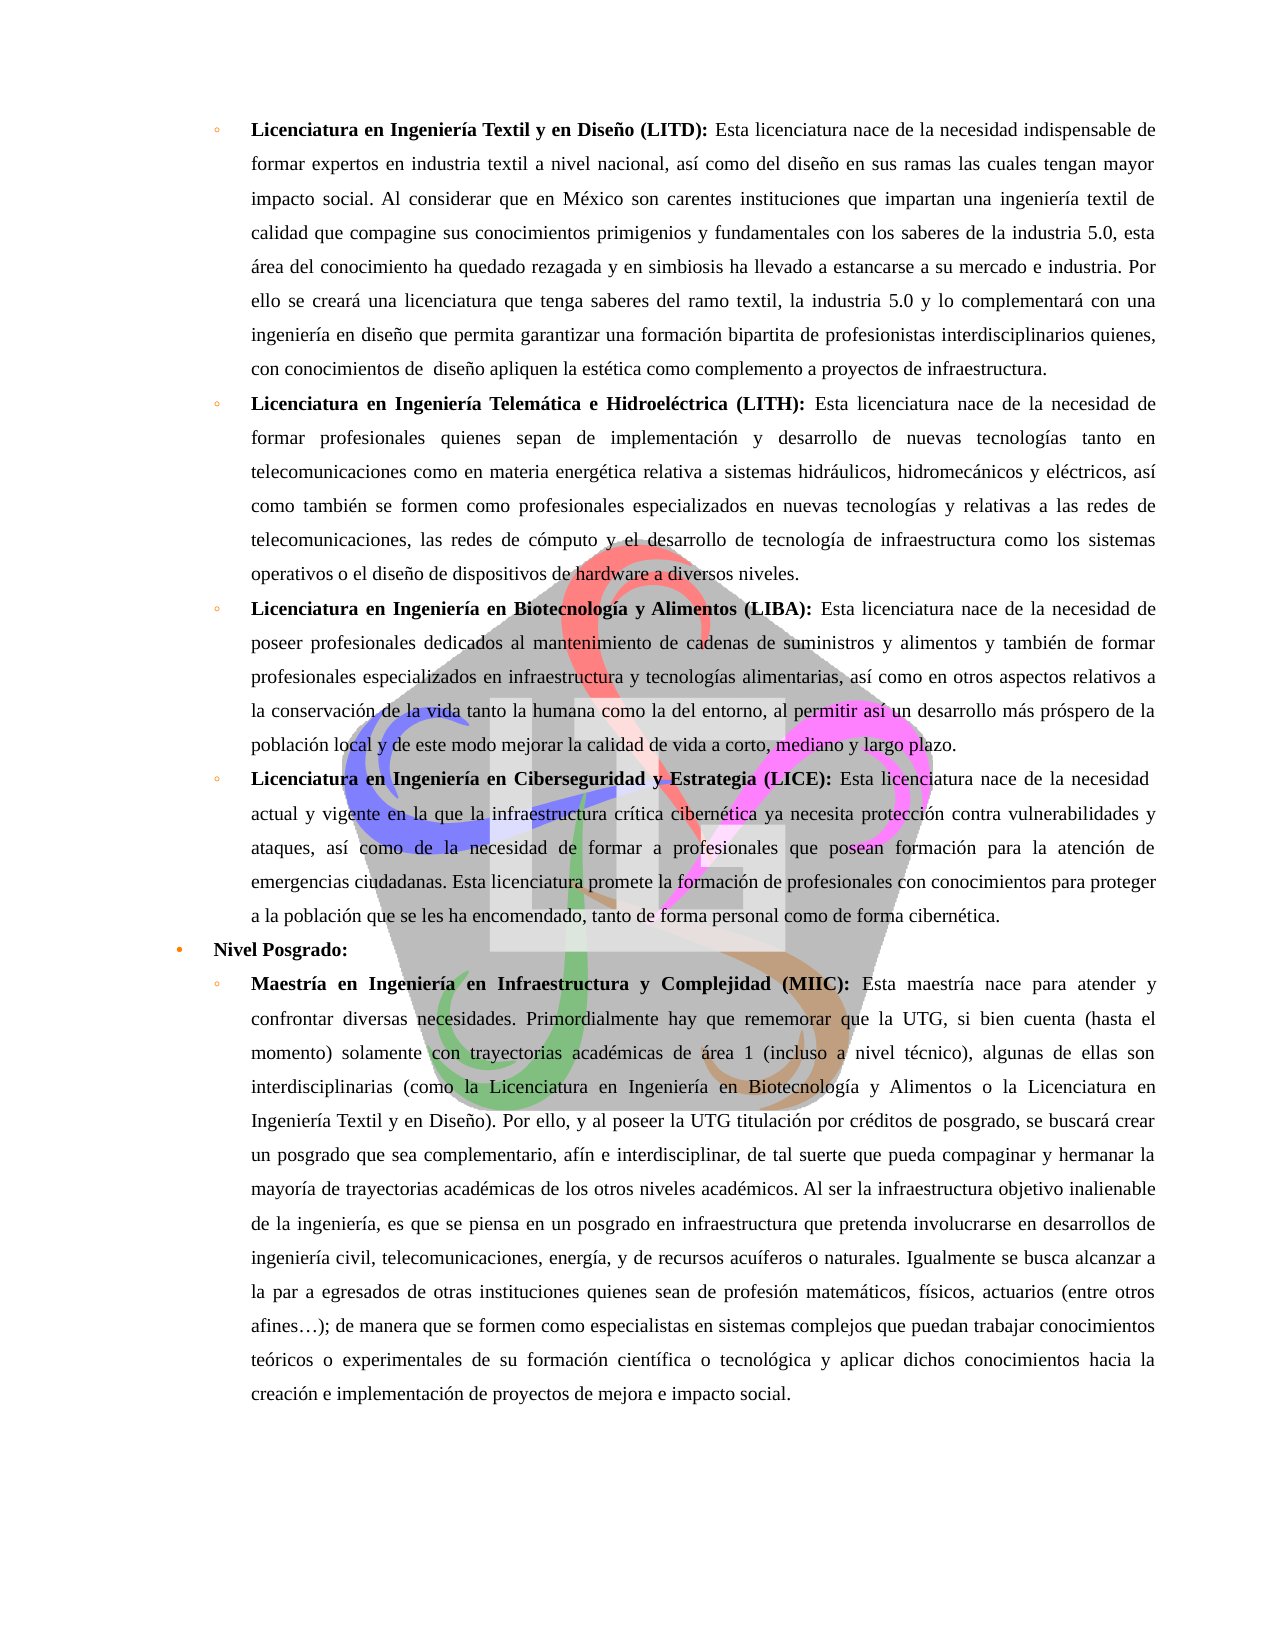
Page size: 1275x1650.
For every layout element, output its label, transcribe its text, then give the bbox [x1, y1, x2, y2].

list Nivel Posgrado: [176, 938, 1157, 961]
picture [342, 961, 933, 972]
list Licenciatura en Ingeniería en Biotecnología y Alimentos (LIBA): Esta licenciatura nace de la necesidad de poseer profesionales dedicados al mantenimiento de cadenas de suministros y alimentos y también de formar profesionales especializados en infraestructura y tecnologías alimentarias, así como en otros aspectos relativos a la conservación de la vida tanto la humana como la del entorno, al permitir así un desarrollo más próspero de la población local y de este modo mejorar la calidad de vida a corto, mediano y largo plazo. [213, 596, 1157, 756]
picture [342, 756, 933, 767]
list Licenciatura en Ingeniería Telemática e Hidroeléctrica (LITH): Esta licenciatura nace de la necesidad de formar profesionales quienes sepan de implementación y desarrollo de nuevas tecnologías tanto en telecomunicaciones como en materia energética relativa a sistemas hidráulicos, hidromecánicos y eléctricos, así como también se formen como profesionales especializados en nuevas tecnologías y relativas a las redes de telecomunicaciones, las redes de cómputo y el desarrollo de tecnología de infraestructura como los sistemas operativos o el diseño de dispositivos de hardware a diversos niveles. [213, 391, 1157, 585]
list Licenciatura en Ingeniería en Ciberseguridad y Estrategia (LICE): Esta licenciatura nace de la necesidad actual y vigente en la que la infraestructura crítica cibernética ya necesita protección contra vulnerabilidades y ataques, así como de la necesidad de formar a profesionales que posean formación para la atención de emergencias ciudadanas. Esta licenciatura promete la formación de profesionales con conocimientos para proteger a la población que se les ha encomendado, tanto de forma personal como de forma cibernética. [213, 767, 1157, 927]
list Licenciatura en Ingeniería Textil y en Diseño (LITD): Esta licenciatura nace de la necesidad indispensable de formar expertos en industria textil a nivel nacional, así como del diseño en sus ramas las cuales tengan mayor impacto social. Al considerar que en México son carentes instituciones que impartan una ingeniería textil de calidad que compagine sus conocimientos primigenios y fundamentales con los saberes de la industria 5.0, esta área del conocimiento ha quedado rezagada y en simbiosis ha llevado a estancarse a su mercado e industria. Por ello se creará una licenciatura que tenga saberes del ramo textil, la industria 5.0 y lo complementará con una ingeniería en diseño que permita garantizar una formación bipartita de profesionistas interdisciplinarios quienes, con conocimientos de diseño apliquen la estética como complemento a proyectos de infraestructura. [213, 118, 1157, 380]
picture [342, 585, 933, 596]
picture [342, 927, 933, 938]
list Maestría en Ingeniería en Infraestructura y Complejidad (MIIC): Esta maestría nace para atender y confrontar diversas necesidades. Primordialmente hay que rememorar que la UTG, si bien cuenta (hasta el momento) solamente con trayectorias académicas de área 1 (incluso a nivel técnico), algunas de ellas son interdisciplinarias (como la Licenciatura en Ingeniería en Biotecnología y Alimentos o la Licenciatura en Ingeniería Textil y en Diseño). Por ello, y al poseer la UTG titulación por créditos de posgrado, se buscará crear un posgrado que sea complementario, afín e interdisciplinar, de tal suerte que pueda compaginar y hermanar la mayoría de trayectorias académicas de los otros niveles académicos. Al ser la infraestructura objetivo inalienable de la ingeniería, es que se piensa en un posgrado en infraestructura que pretenda involucrarse en desarrollos de ingeniería civil, telecomunicaciones, energía, y de recursos acuíferos o naturales. Igualmente se busca alcanzar a la par a egresados de otras instituciones quienes sean de profesión matemáticos, físicos, actuarios (entre otros afines…); de manera que se formen como especialistas en sistemas complejos que puedan trabajar conocimientos teóricos o experimentales de su formación científica o tecnológica y aplicar dichos conocimientos hacia la creación e implementación de proyectos de mejora e impacto social. [213, 972, 1157, 1405]
